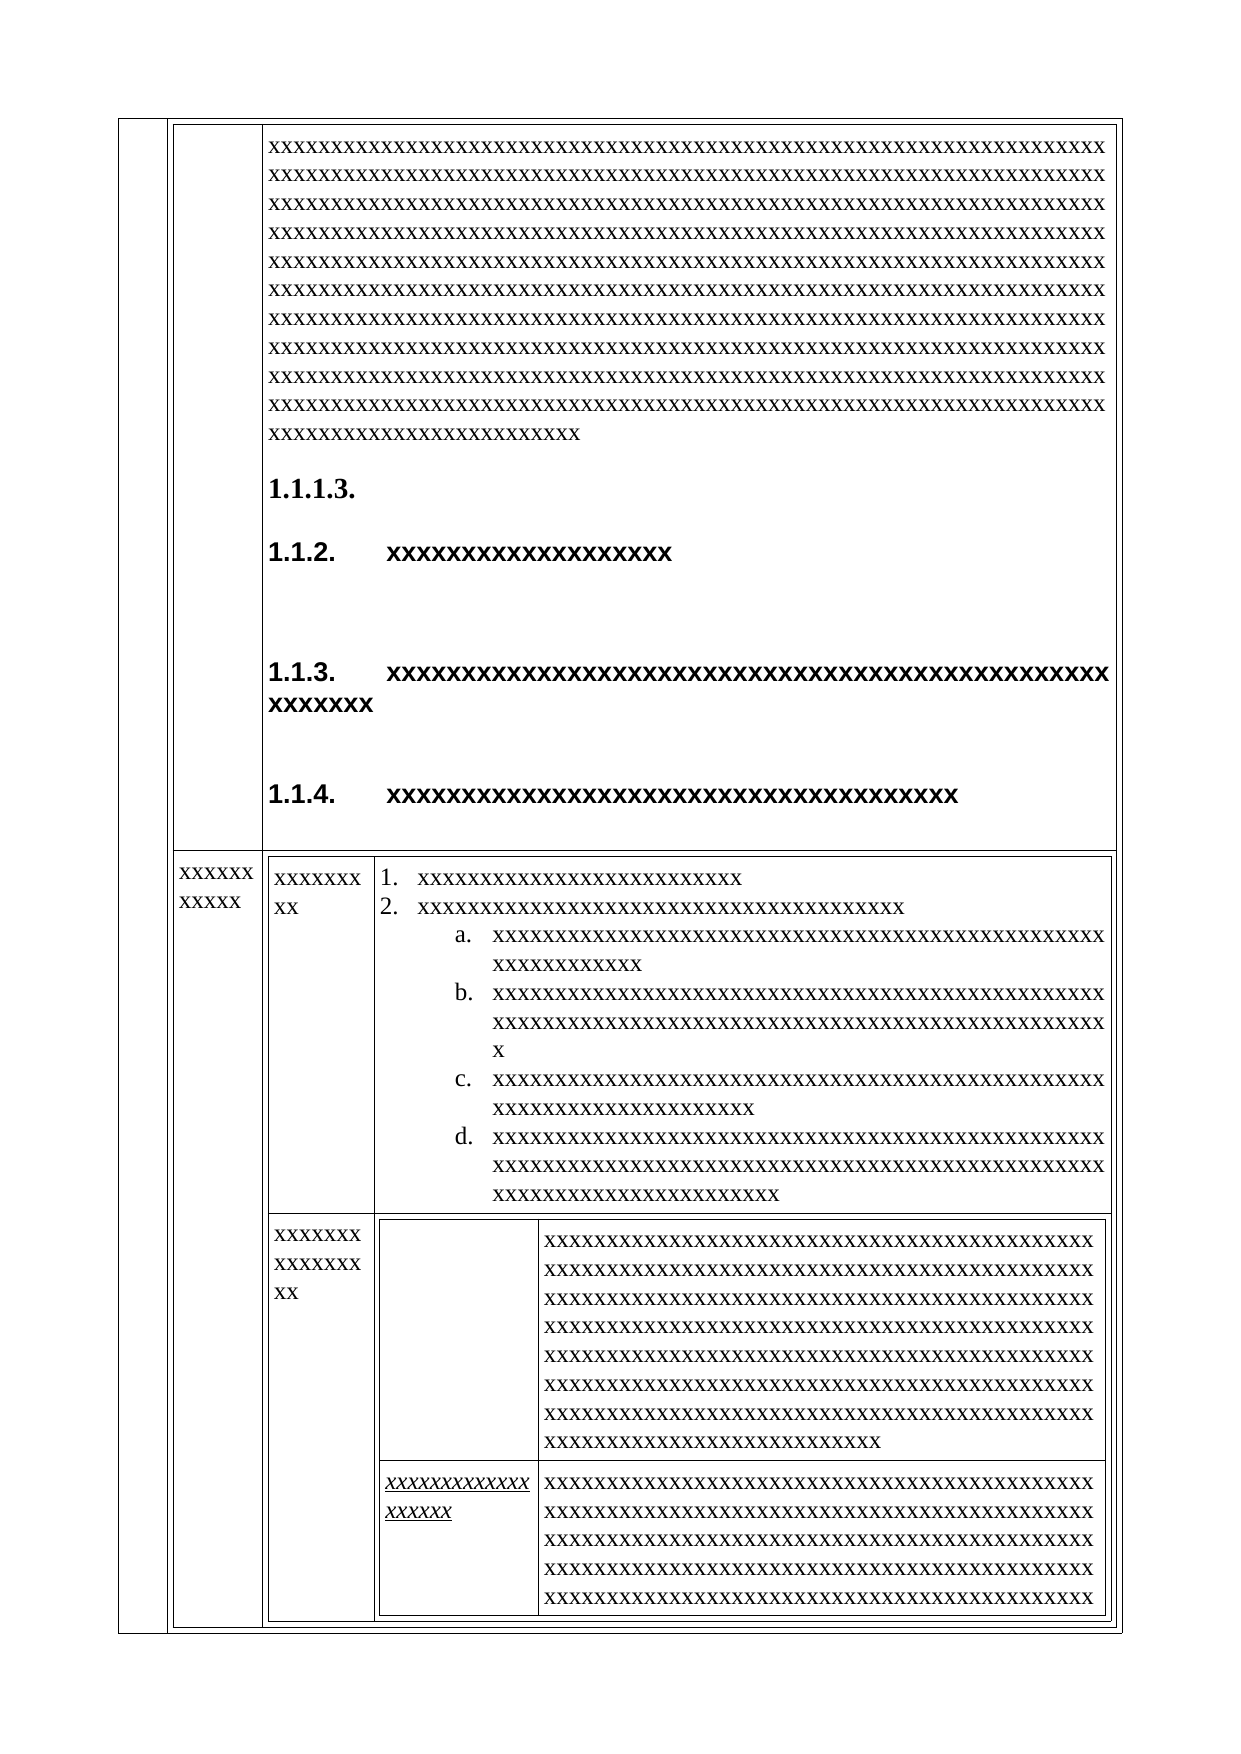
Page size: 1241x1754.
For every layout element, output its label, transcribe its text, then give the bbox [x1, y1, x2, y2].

table_cell [263, 851, 1116, 1627]
table_header xxxxxxxxx [269, 857, 374, 1213]
table_cell [375, 1214, 1111, 1621]
table_header xxxxxxxxxxxxxxxxxxxxxxxxxx xxxxxxxxxxxxxxxxxxxxxxxxxxxxxxxxxxxxxxx xxxxxxxxxxxxxxxxxxxxxxxxxxxxxxxxxxxxxxxxxxxxxxxxxxxxxxxxxxxxx xxxxxxxxxxxxxxxxxxxxxxxxxxxxxxxxxxxxxxxxxxxxxxxxxxxxxxxxxxxxxxxxxxxxxxxxxxxxxxxxxxxxxxxxxxxxxxxxxxx xxxxxxxxxxxxxxxxxxxxxxxxxxxxxxxxxxxxxxxxxxxxxxxxxxxxxxxxxxxxxxxxxxxxxx xxxxxxxxxxxxxxxxxxxxxxxxxxxxxxxxxxxxxxxxxxxxxxxxxxxxxxxxxxxxxxxxxxxxxxxxxxxxxxxxxxxxxxxxxxxxxxxxxxxxxxxxxxxxxxxxxxxxxxxxx [375, 857, 1111, 1213]
table_cell xxxxxxxxxxxxxxxxxxx [380, 1461, 538, 1615]
table_cell xxxxxxxxxxxxxxxx [269, 1214, 374, 1621]
table_header xxxxxxxxxxxxxxxxxxxxxxxxxxxxxxxxxxxxxxxxxxxxxxxxxxxxxxxxxxxxxxxxxxxxxxxxxxxxxxxxxxxxxxxxxxxxxxxxxxxxxxxxxxxxxxxxxxxxxxxxxxxxxxxxxxxxxxxxxxxxxxxxxxxxxxxxxxxxxxxxxxxxxxxxxxxxxxxxxxxxxxxxxxxxxxxxxxxxxxxxxxxxxxxxxxxxxxxxxxxxxxxxxxxxxxxxxxxxxxxxxxxxxxxxxxxxxxxxxxxxxxxxxxxxxxxxxxxxxxxxxxxxxxxxxxxxxxxxxxxxxxxxxxxxxxxxxxxxxxxxxxxxxxxxxxxxxxx [539, 1220, 1105, 1460]
table_cell [119, 119, 167, 1633]
table_cell xxxxxxxxxxxxxxxxxxxxxxxxxxxxxxxxxxxxxxxxxxxxxxxxxxxxxxxxxxxxxxxxxxxxxxxxxxxxxxxxxxxxxxxxxxxxxxxxxxxxxxxxxxxxxxxxxxxxxxxxxxxxxxxxxxxxxxxxxxxxxxxxxxxxxxxxxxxxxxxxxxxxxxxxxxxxxxxxxxxxxxxxxxxxxxxxxxxxxxxxxxxxxxxxxxxxxxxxxxxx [539, 1461, 1105, 1615]
table_header [380, 1220, 538, 1460]
table_cell xxxxxxxxxxxxxxxxxxxxxxxxxxxxxxxxxxxxxxxxxx xxxxxxxxxxxxxxxxxxxxxxxxxxxxxxxxxxxxxxxxxxxxxxxxxxxxxxxxxxxxxxxxxxxxxxxxxxxxxxxxxxxxxxxxxxxxxxxxxxxxxxxxxxxxxxxxxxxxxxxxxxxxxxxxxxxxxxxxxxxxxxxxxxxxxxxxxxxxxxxxxxxxxxxxxxxxxxxxxxxxxxxxxxxxxxxxxxxxxxxxxxxxxxxxxxxxxxxxxxxxxxxxxxxxxxxxxxxxxxxxxxxxxxxxxxxxxxxxxxxxxxxxxxxxxxxxxxxxxxxxxxxxxxxxxxxxxxxxxxxxxxxxxxxxxxxxxxxxxxxxxxxxxxxxxxxxxxxxxxxxxxxxxxxxxxxxxxxxxxxxxxxxxxxxxxxxxxxxxxxxxxxxxxxxxxxxxxxxxxxxxxxxxxxxxxxxxxxxxxxxxxxxxxxxxxxxxxxxxxxxxxxxxxxxxxxxxxxxxxxxxxxxxxxxxxxxxxxxxxxxxxxxxxxxxxxxxxxxxxxxxxxxxxxxxxxxxxxxxxxxxxxxxxxxxxxxxxxxxxxxxxxxxxxxxxxxxxxxxxxxxxxxxxxxxxxxxxxxxxxxxxxxxxxxxxxxxxxxxxxxxxxxxxxxxxxxxxxxxxxxxxxxxxxxxxxxxxxxxxxxxxxxxxxxxxxxxxxxxxxxxxxxxxxxxxxxxxxxxxxxxxxxxxxxxxxxxxxxxxxxxxxxxxxxxxxxxxxxxxxxxxxxxxxxxxxxxxxxxxxxxxxxxx xxxxxxxxxxxxxxxxxxxxxxxxxxxxxxxxxxxxxxxxxxxxxxxxxxxxxxxxxxxxxxxxxxxxxxxxxxxxxxxxxxxxxxxxxxxxxxxxxxxxxxxxxxxxxxxxxxxxxxxxxxxxxxxxxxxxxxxxxxxxxxxxxxxxxxxxxxxxxxxxxxxxxxxxxxxxxxxxxxxxxxxxxxxxxxxxxxxxxxxxxxxxxxxxxxxxxxxxxxxxxxxxxxxxxxxxxxxxxxxxxxxxxxxxxxxxxxxxxxxxx xxxxxxxxxxxxxxxxxxxxx xxxxxxxxxxxxxxxxxxxxxxxxxxxxxxxxxxxxxxxxxxxxxxxxxxxxxxxxxxxxxxxxxxxxxxxxxxxxxxxxxxxxxxxxxxxxxxxxxxxxxxxxxxxxxxxxxxxxxxxxxxxxxxxxxxxxxxxxxxxxxxxxxxxxxxxxxxxxxxxxxxxxxxxxxxxxxxxxxxxxxxxxxxxxxxxxxxxxxxxxxxxxxxxxxxxxxxxxxxxxxxxxxxxxxxxxxxxxxxxxxxxxxxxxxxxxxxxxxxxxxxxxxxxxxxxxxxxxxxxxxxxxxxxxxxxxxxxxxxxxxxxxxxxxxxxxxxxxxxxxxxxxxxxxxxxxxxxxxxxxxxxxxxxxxxxxxxxxxxxxxxxxxxxxxxxxxxxxxxxxxxxxxxxxxxxxxxxxxxxxxxxxxxxxxxxxxxxxxxxxxxxxxxxxxxxxxxxxxxxxxxxxxxxx x xxxxxxxxxxxxxxxxxxxxxxxxxxxxxxxxxxxxxxxxxxxxxxxxxxxxxxxxxxxxxxxxxxxxxxxxxxxxxxxxxxxxxxxxxxxxxxxxxxxxxxxxxxxxxxxxxxxxxxxxxxxxxxxxxxxxxxxxxxxxxxxxxxxxxxxxxxxxxxxxxxxxxxxxxxxxxxxxxxxxxxxxxxxxxxxxxxxxxxxxxxxxxxxxxxxxxxxxxxxxxxxxxxxxxxxxxxxxxxxxxxxxxxxxxxxxxxxxxxxxxxxxxxxxxxxxxxxxxxxxxxxxxxxxxxxxxxxxxxxxxxxxxxxxxxxxxxxxxxxxxxxxxxxxxxxxxxxxxxxxxxxxxxxxxxxxxxxxxxxxxxxxxxxxxxxxxxxxxxxxxxxxxxxxxxxxxxxxxxxxxxxxxxxxxxxxxxxxxxxxxxxxxxxxxxxxxxxxxxxxxxxxxxxxxxxxxxxxxxxxxxxxxxxxxxxxxxxxxxxxxxxxxxxxxxxxxxxxxxxxxxxxxxxxxxxxxxxxxxxxxxxxxxxxxxxxxxxxxxxxxxxxxxxxxxxxxxxxxxxxxxxxxxxxxxxxxxxxxxxxxxxxxxxxxxxxxxxxxxxxxxxxxxxxxxxxxxxxxxxxxxxxxxxxxxxxxxxxxxxxxxxxxxxxxxxxxxxxxxxxxxxxxxxxxxxxxxxxxxxxxxxxxxxxxxxxxxx xxxxxxxxxxxxxxxxxxx xxxxxxxxxxxxxxxxxxxxxxxxxxxxxxxxxxxxxxxxxxxxxxxxxxxxxxx xxxxxxxxxxxxxxxxxxxxxxxxxxxxxxxxxxxxxx [263, 125, 1116, 850]
table_cell xxxxxxxxxxx [174, 851, 262, 1627]
table_cell [174, 125, 262, 850]
table_cell [168, 119, 1122, 1633]
